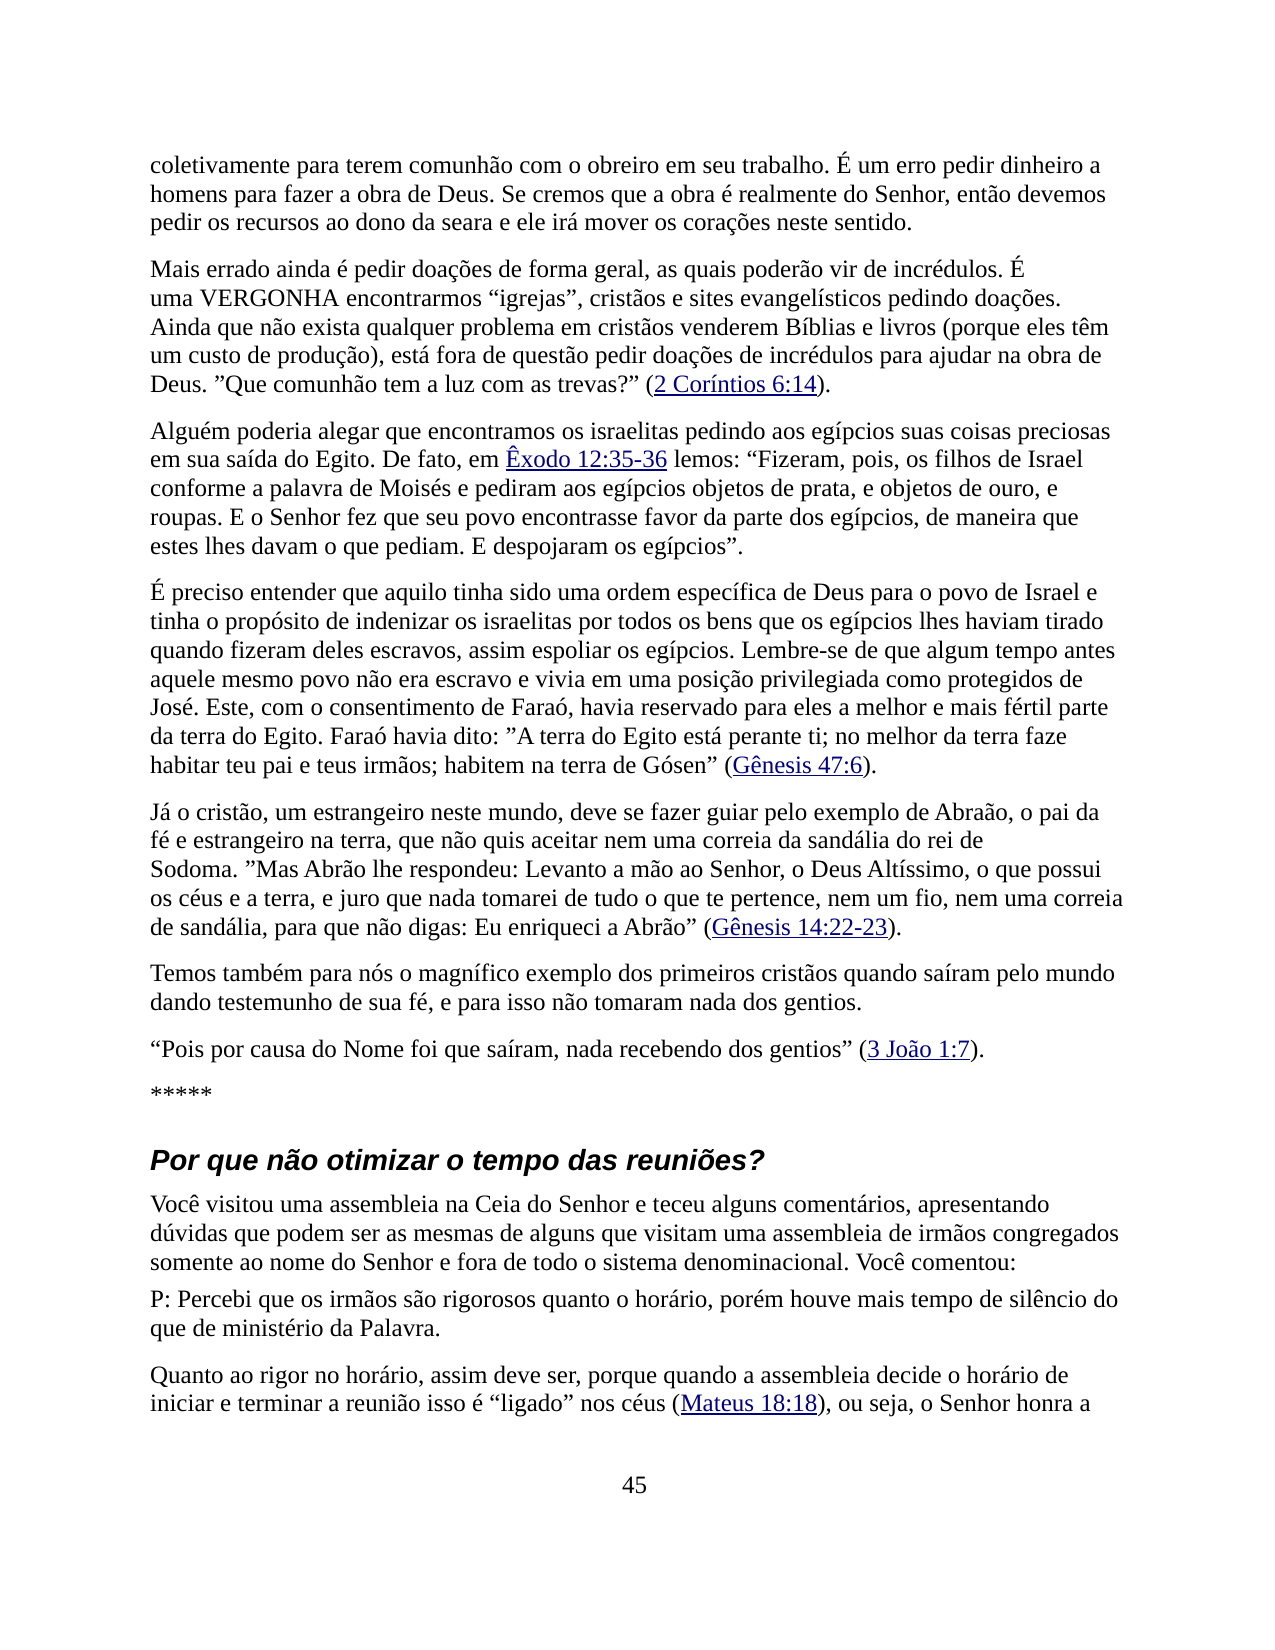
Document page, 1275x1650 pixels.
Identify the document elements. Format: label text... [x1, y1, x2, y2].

text Mais errado ainda é pedir doações de forma geral, as quais poderão vir de incrédulos. É uma VERGONHA encontrarmos “igrejas”, cristãos e sites evangelísticos pedindo doações. Ainda que não exista qualquer problema em cristãos venderem Bíblias e livros (porque eles têm um custo de produção), está fora de questão pedir doações de incrédulos para ajudar na obra de Deus. ”Que comunhão tem a luz com as trevas?” (2 Coríntios 6:14). [150, 254, 1125, 398]
subtitle Por que não otimizar o tempo das reuniões? [150, 1143, 1125, 1177]
text ***** [150, 1080, 1125, 1109]
text coletivamente para terem comunhão com o obreiro em seu trabalho. É um erro pedir dinheiro a homens para fazer a obra de Deus. Se cremos que a obra é realmente do Senhor, então devemos pedir os recursos ao dono da seara e ele irá mover os corações neste sentido. [150, 150, 1125, 236]
text Já o cristão, um estrangeiro neste mundo, deve se fazer guiar pelo exemplo de Abraão, o pai da fé e estrangeiro na terra, que não quis aceitar nem uma correia da sandália do rei de Sodoma. ”Mas Abrão lhe respondeu: Levanto a mão ao Senhor, o Deus Altíssimo, o que possui os céus e a terra, e juro que nada tomarei de tudo o que te pertence, nem um fio, nem uma correia de sandália, para que não digas: Eu enriqueci a Abrão” (Gênesis 14:22-23). [150, 797, 1125, 940]
text P: Percebi que os irmãos são rigorosos quanto o horário, porém houve mais tempo de silêncio do que de ministério da Palavra. [150, 1284, 1125, 1342]
text Alguém poderia alegar que encontramos os israelitas pedindo aos egípcios suas coisas preciosas em sua saída do Egito. De fato, em Êxodo 12:35-36 lemos: “Fizeram, pois, os filhos de Israel conforme a palavra de Moisés e pediram aos egípcios objetos de prata, e objetos de ouro, e roupas. E o Senhor fez que seu povo encontrasse favor da parte dos egípcios, de maneira que estes lhes davam o que pediam. E despojaram os egípcios”. [150, 416, 1125, 559]
text É preciso entender que aquilo tinha sido uma ordem específica de Deus para o povo de Israel e tinha o propósito de indenizar os israelitas por todos os bens que os egípcios lhes haviam tirado quando fizeram deles escravos, assim espoliar os egípcios. Lembre-se de que algum tempo antes aquele mesmo povo não era escravo e vivia em uma posição privilegiada como protegidos de José. Este, com o consentimento de Faraó, havia reservado para eles a melhor e mais fértil parte da terra do Egito. Faraó havia dito: ”A terra do Egito está perante ti; no melhor da terra faze habitar teu pai e teus irmãos; habitem na terra de Gósen” (Gênesis 47:6). [150, 577, 1125, 779]
text “Pois por causa do Nome foi que saíram, nada recebendo dos gentios” (3 João 1:7). [150, 1034, 1125, 1062]
text Quanto ao rigor no horário, assim deve ser, porque quando a assembleia decide o horário de iniciar e terminar a reunião isso é “ligado” nos céus (Mateus 18:18), ou seja, o Senhor honra a [150, 1360, 1125, 1417]
text Você visitou uma assembleia na Ceia do Senhor e teceu alguns comentários, apresentando dúvidas que podem ser as mesmas de alguns que visitam uma assembleia de irmãos congregados somente ao nome do Senhor e fora de todo o sistema denominacional. Você comentou: [150, 1189, 1125, 1275]
text Temos também para nós o magnífico exemplo dos primeiros cristãos quando saíram pelo mundo dando testemunho de sua fé, e para isso não tomaram nada dos gentios. [150, 958, 1125, 1016]
